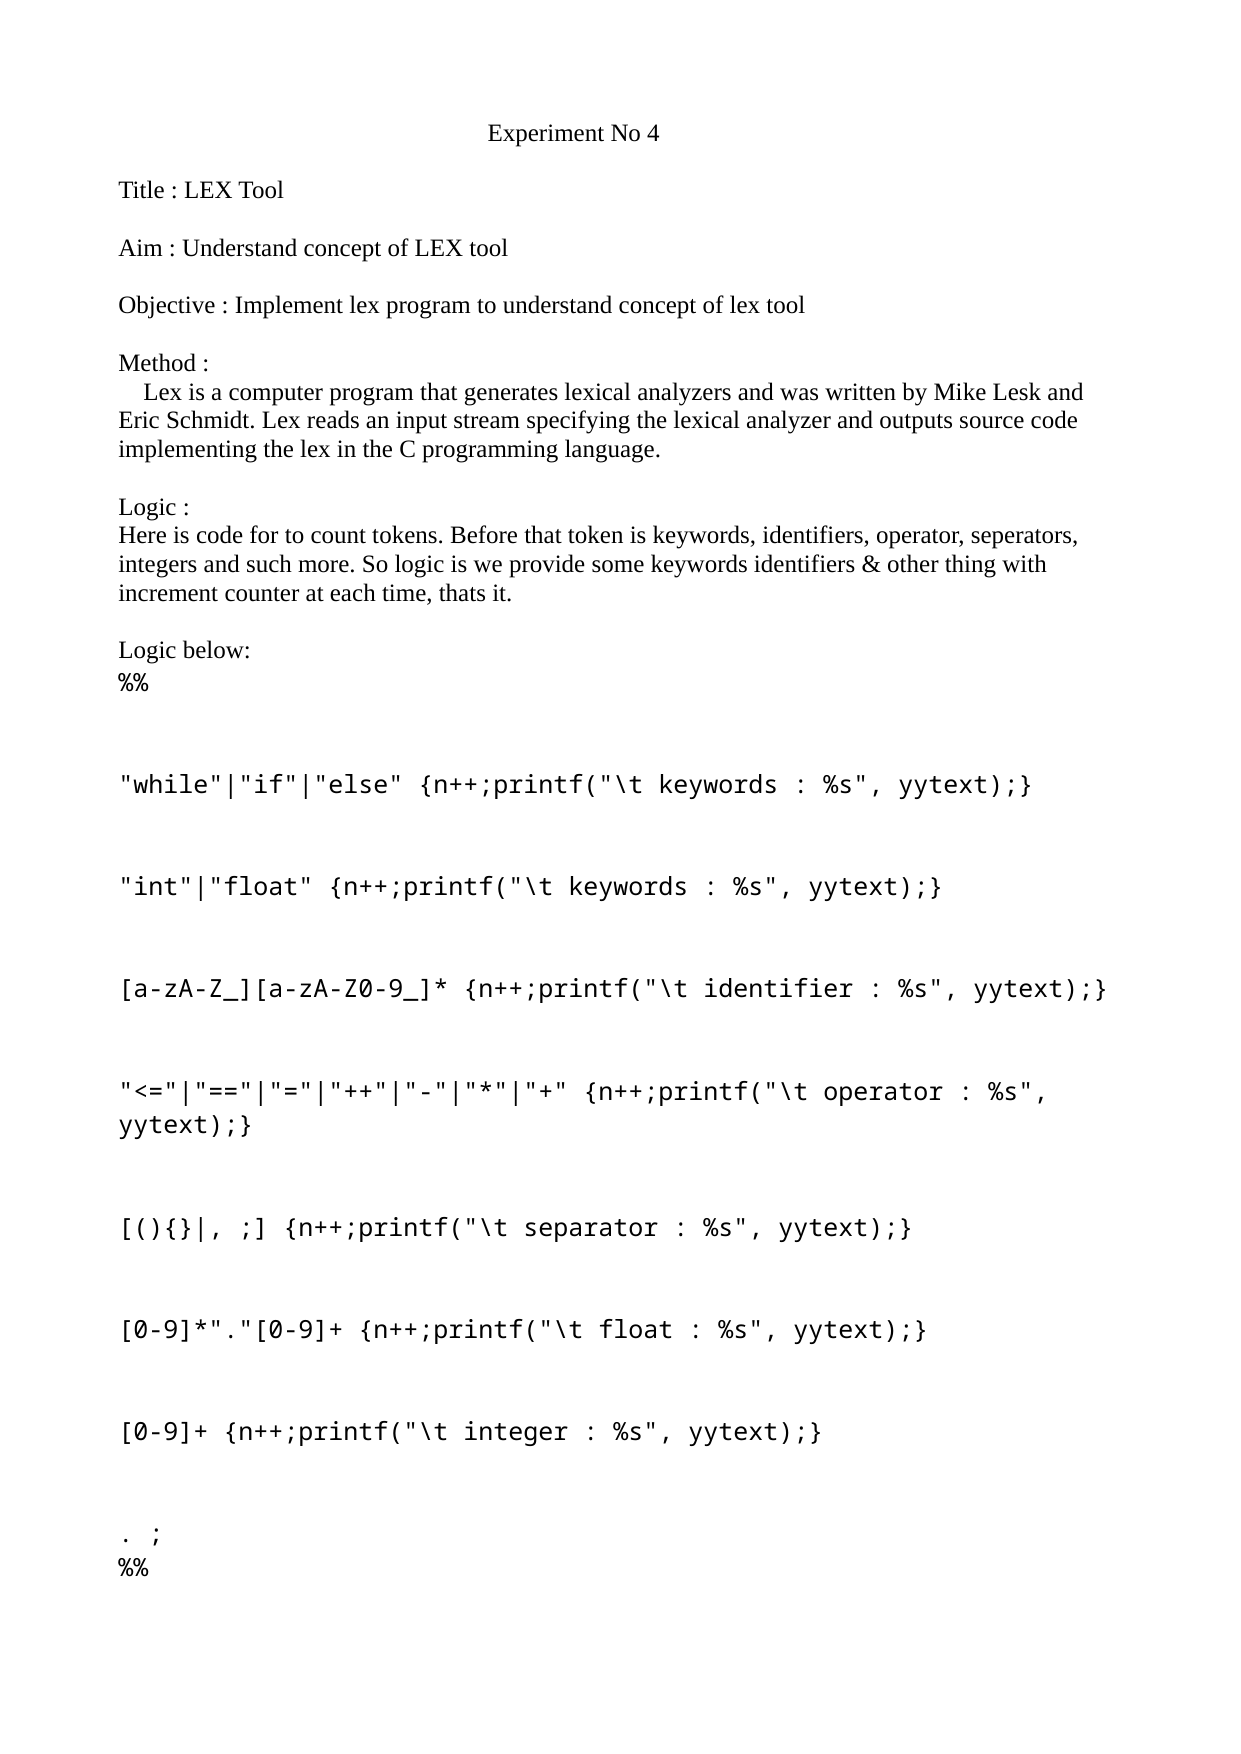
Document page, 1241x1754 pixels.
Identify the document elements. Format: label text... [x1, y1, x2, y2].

text %% [118, 664, 1122, 698]
text Aim : Understand concept of LEX tool [118, 233, 1122, 262]
text Method : [118, 348, 1122, 377]
text Title : LEX Tool [118, 176, 1122, 204]
text Objective : Implement lex program to understand concept of lex tool [118, 291, 1122, 319]
text [a-zA-Z_][a-zA-Z0-9_]* {n++;printf("\t identifier : %s", yytext);} [118, 971, 1122, 1005]
text Lex is a computer program that generates lexical analyzers and was written by Mike Lesk and Eric Schmidt. Lex reads an input stream specifying the lexical analyzer and outputs source code implementing the lex in the C programming language. [118, 377, 1122, 463]
text Experiment No 4 [118, 118, 1122, 147]
text Here is code for to count tokens. Before that token is keywords, identifiers, operator, seperators, integers and such more. So logic is we provide some keywords identifiers & other thing with increment counter at each time, thats it. [118, 521, 1122, 607]
text . ; [118, 1516, 1122, 1550]
text Logic below: [118, 636, 1122, 664]
text "while"|"if"|"else" {n++;printf("\t keywords : %s", yytext);} [118, 767, 1122, 801]
text Logic : [118, 492, 1122, 521]
text [(){}|, ;] {n++;printf("\t separator : %s", yytext);} [118, 1209, 1122, 1243]
text [0-9]+ {n++;printf("\t integer : %s", yytext);} [118, 1414, 1122, 1482]
text "int"|"float" {n++;printf("\t keywords : %s", yytext);} [118, 869, 1122, 903]
text %% [118, 1550, 1122, 1584]
text [0-9]*"."[0-9]+ {n++;printf("\t float : %s", yytext);} [118, 1312, 1122, 1346]
text "<="|"=="|"="|"++"|"-"|"*"|"+" {n++;printf("\t operator : %s", yytext);} [118, 1073, 1122, 1141]
